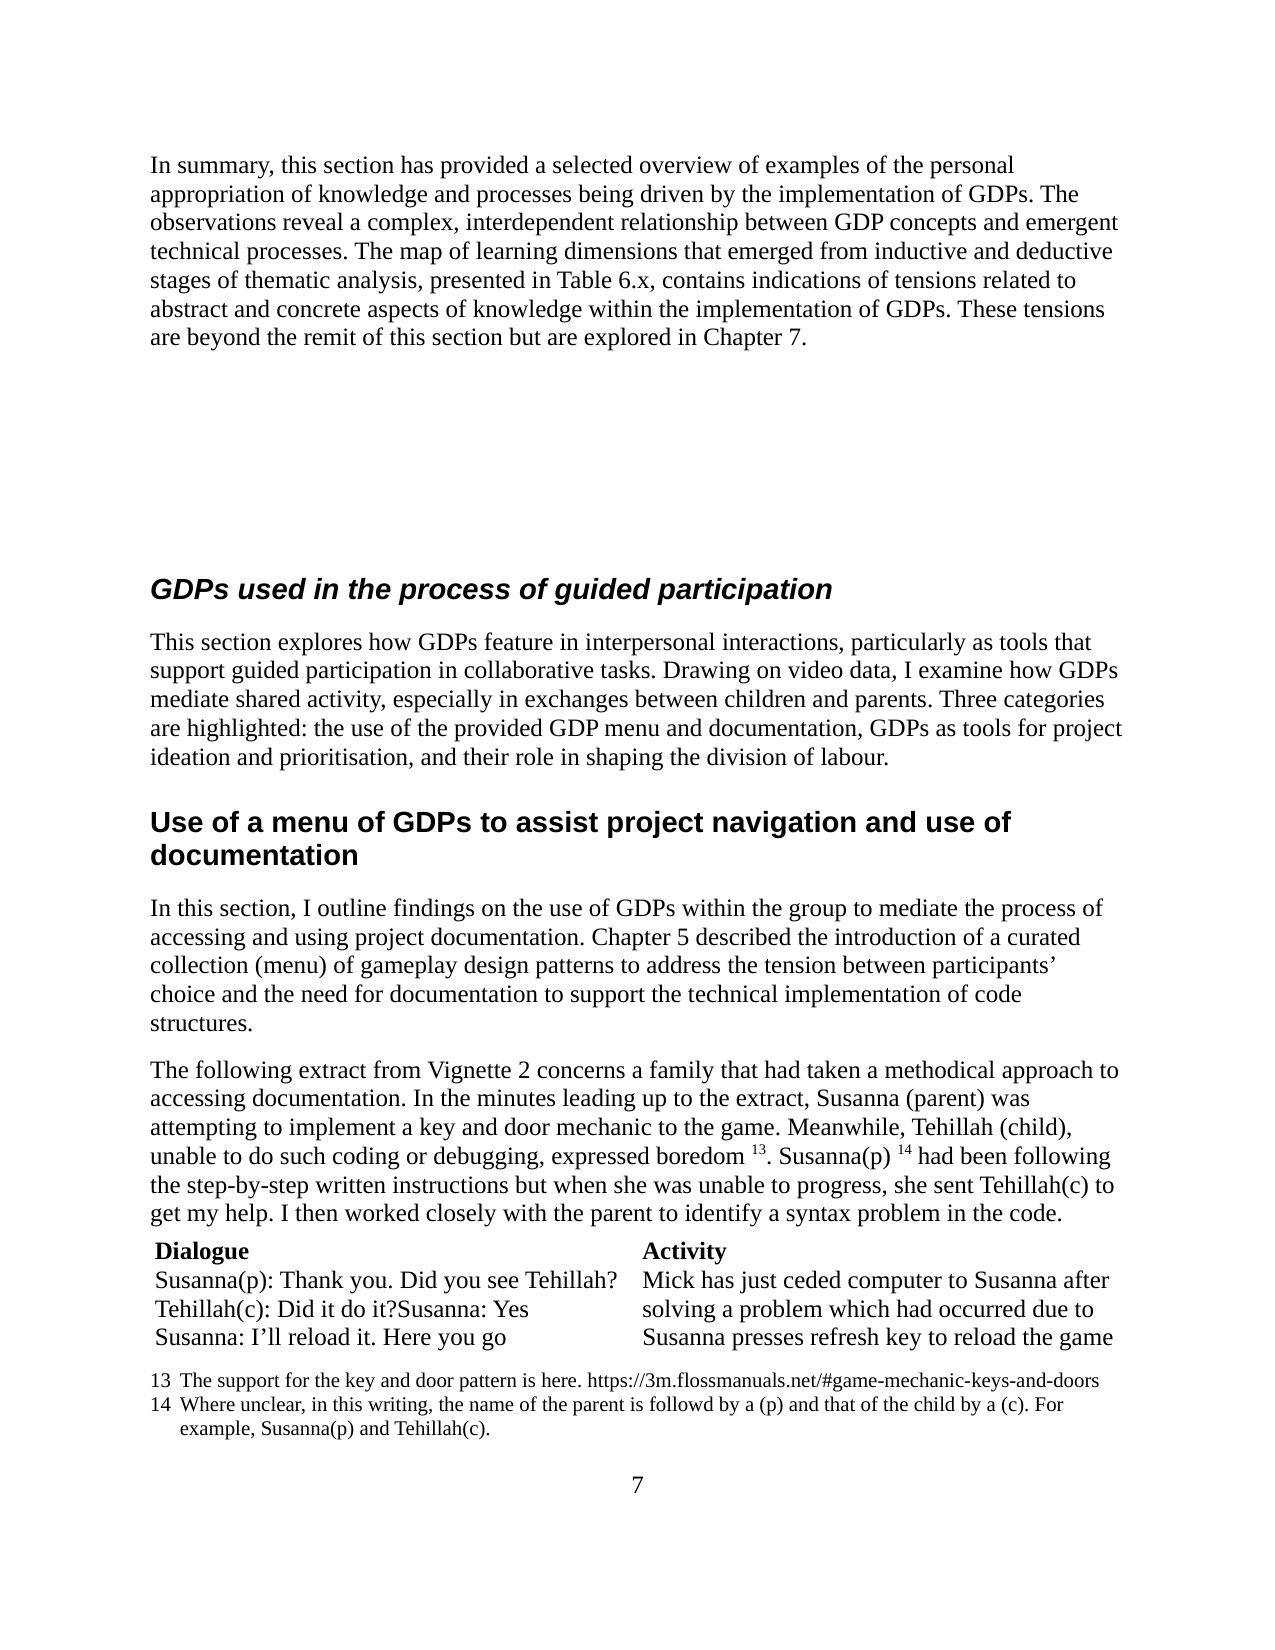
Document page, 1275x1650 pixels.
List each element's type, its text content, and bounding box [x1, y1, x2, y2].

table_header Activity [638, 1236, 1125, 1265]
subtitle Use of a menu of GDPs to assist project navigation and use of documentation [150, 804, 1125, 872]
text Where unclear, in this writing, the name of the parent is followd by a (p) and that of the child by a (c). For example, Susanna(p) and Tehillah(c). [150, 1392, 1125, 1440]
subtitle GDPs used in the process of guided participation [150, 572, 1125, 605]
table_header Dialogue [150, 1236, 637, 1265]
table_cell Susanna presses refresh key to reload the game [638, 1323, 1125, 1351]
text The following extract from Vignette 2 concerns a family that had taken a methodical approach to accessing documentation. In the minutes leading up to the extract, Susanna (parent) was attempting to implement a key and door mechanic to the game. Meanwhile, Tehillah (child), unable to do such coding or debugging, expressed boredom . Susanna(p) had been following the step-by-step written instructions but when she was unable to progress, she sent Tehillah(c) to get my help. I then worked closely with the parent to identify a syntax problem in the code. [150, 1055, 1125, 1227]
text In this section, I outline findings on the use of GDPs within the group to mediate the process of accessing and using project documentation. Chapter 5 described the introduction of a curated collection (menu) of gameplay design patterns to address the tension between participants’ choice and the need for documentation to support the technical implementation of code structures. [150, 893, 1125, 1037]
table_cell Susanna: I’ll reload it. Here you go [150, 1323, 637, 1351]
text In summary, this section has provided a selected overview of examples of the personal appropriation of knowledge and processes being driven by the implementation of GDPs. The observations reveal a complex, interdependent relationship between GDP concepts and emergent technical processes. The map of learning dimensions that emerged from inductive and deductive stages of thematic analysis, presented in Table 6.x, contains indications of tensions related to abstract and concrete aspects of knowledge within the implementation of GDPs. These tensions are beyond the remit of this section but are explored in Chapter 7. [150, 150, 1125, 351]
table_cell Susanna(p): Thank you. Did you see Tehillah?Tehillah(c): Did it do it?Susanna: Yes [150, 1265, 637, 1322]
table_cell Mick has just ceded computer to Susanna after solving a problem which had occurred due to [638, 1265, 1125, 1322]
text The support for the key and door pattern is here. https://3m.flossmanuals.net/#game-mechanic-keys-and-doors [150, 1368, 1125, 1392]
text This section explores how GDPs feature in interpersonal interactions, particularly as tools that support guided participation in collaborative tasks. Drawing on video data, I examine how GDPs mediate shared activity, especially in exchanges between children and parents. Three categories are highlighted: the use of the provided GDP menu and documentation, GDPs as tools for project ideation and prioritisation, and their role in shaping the division of labour. [150, 627, 1125, 771]
